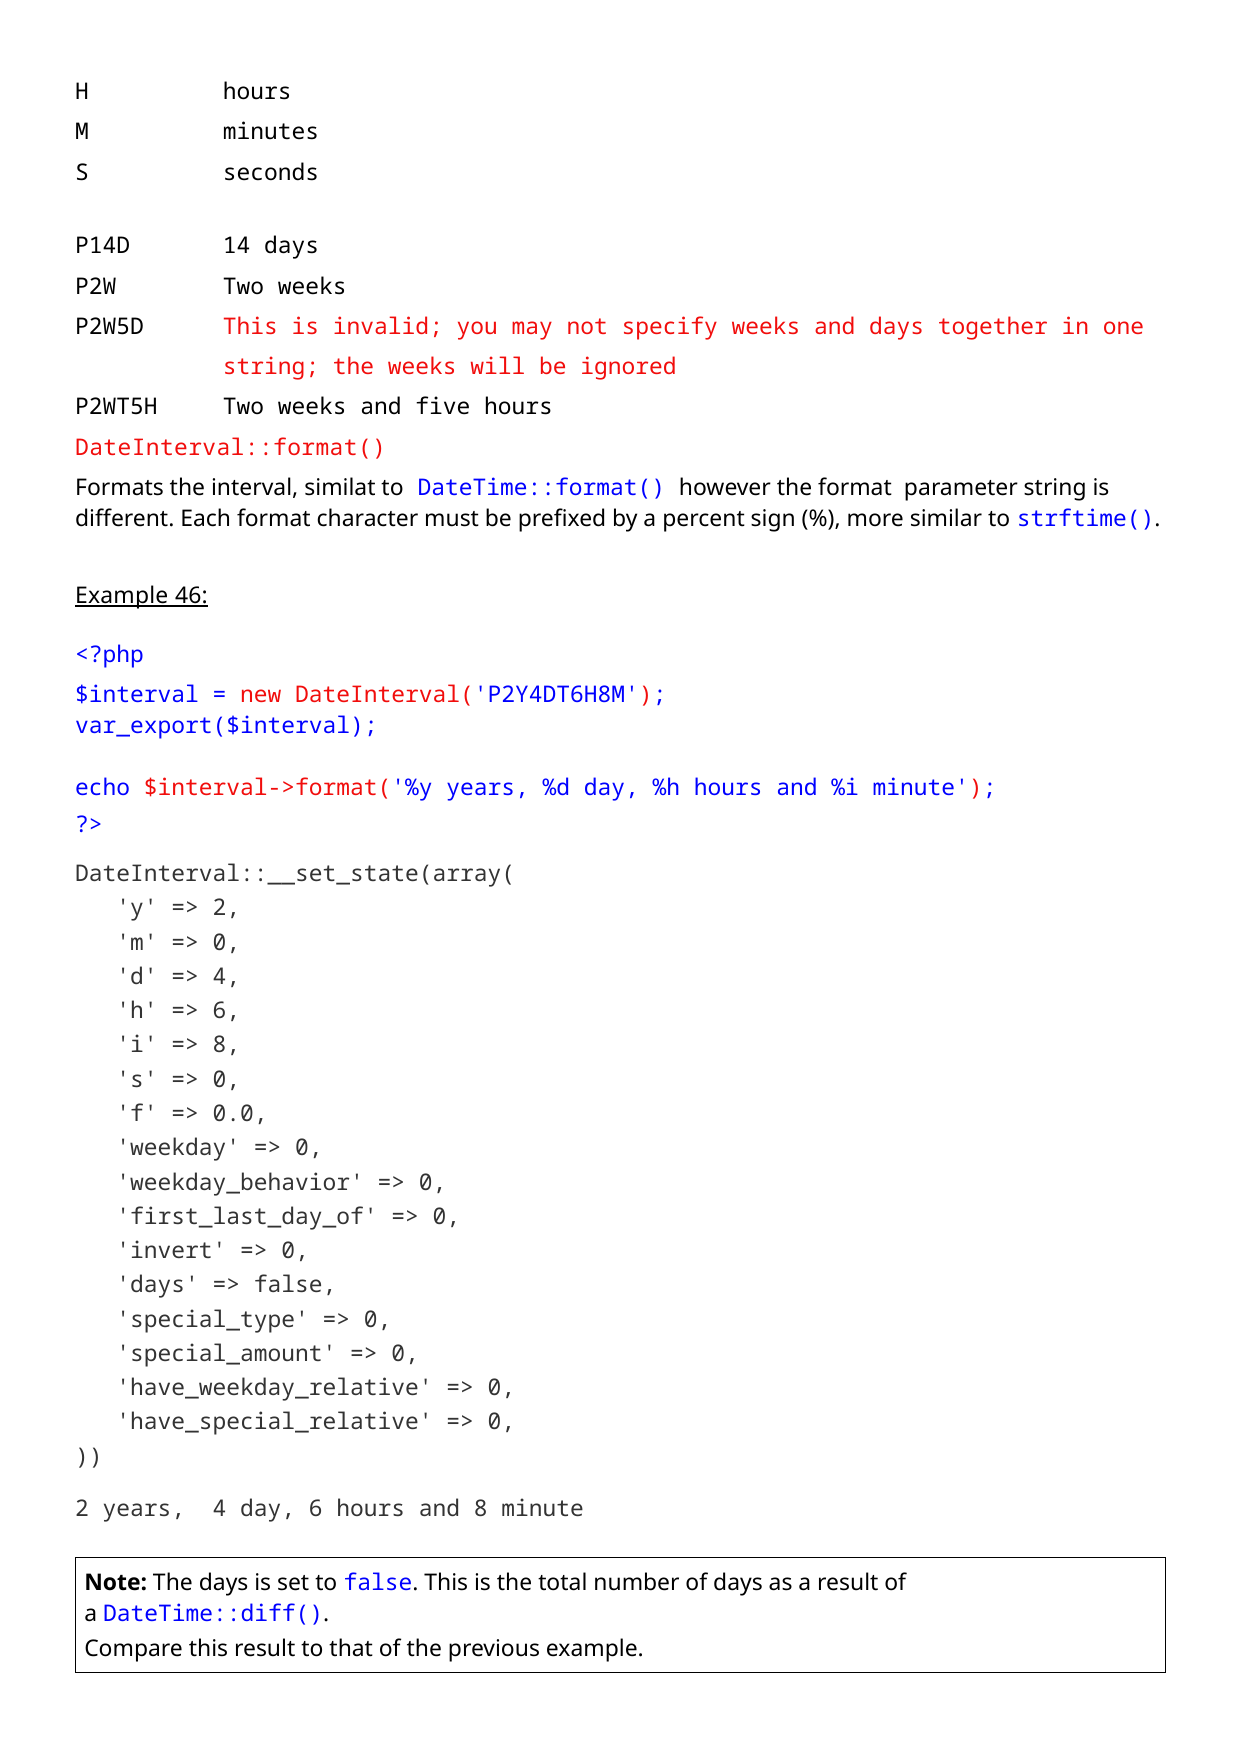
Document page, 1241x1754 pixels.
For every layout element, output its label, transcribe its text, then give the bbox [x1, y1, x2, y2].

text P2WT5H Two weeks and five hours [75, 390, 1166, 421]
text DateInterval::format() [75, 430, 1166, 462]
text P14D 14 days [75, 229, 1166, 261]
text echo $interval->format('%y years, %d day, %h hours and %i minute'); [75, 770, 1166, 802]
text 'i' => 8, [75, 1028, 1166, 1059]
text 'have_weekday_relative' => 0, [75, 1371, 1166, 1402]
text 'first_last_day_of' => 0, [75, 1200, 1166, 1231]
text 'weekday' => 0, [75, 1131, 1166, 1162]
text 'f' => 0.0, [75, 1097, 1166, 1128]
text var_export($interval); [75, 709, 1166, 741]
text 'm' => 0, [75, 926, 1166, 957]
text )) [75, 1439, 1166, 1471]
text 'days' => false, [75, 1268, 1166, 1299]
text 2 years, 4 day, 6 hours and 8 minute [75, 1492, 1166, 1523]
text 'd' => 4, [75, 960, 1166, 991]
text 'y' => 2, [75, 891, 1166, 922]
text P2W Two weeks [75, 269, 1166, 301]
text 'special_type' => 0, [75, 1302, 1166, 1334]
text 'invert' => 0, [75, 1234, 1166, 1265]
text DateInterval::__set_state(array( [75, 857, 1166, 888]
text string; the weeks will be ignored [75, 350, 1166, 381]
text ?> [75, 808, 1166, 839]
text Note: The days is set to false. This is the total number of days as a result of a DateTime::diff(). [76, 1558, 1165, 1622]
text Example 46: [75, 579, 1166, 610]
text 'special_amount' => 0, [75, 1337, 1166, 1368]
text 's' => 0, [75, 1063, 1166, 1094]
text <?php [75, 638, 1166, 669]
text Formats the interval, similat to DateTime::format() however the format parameter string is different. Each format character must be prefixed by a percent sign (%), more similar to strftime(). [75, 471, 1166, 533]
text $interval = new DateInterval('P2Y4DT6H8M'); [75, 678, 1166, 709]
text H hours [75, 75, 1166, 106]
text 'h' => 6, [75, 994, 1166, 1025]
text M minutes [75, 115, 1166, 146]
text 'have_special_relative' => 0, [75, 1405, 1166, 1437]
text Compare this result to that of the previous example. [76, 1622, 1165, 1672]
text 'weekday_behavior' => 0, [75, 1165, 1166, 1197]
text P2W5D This is invalid; you may not specify weeks and days together in one [75, 310, 1166, 341]
text S seconds [75, 155, 1166, 187]
